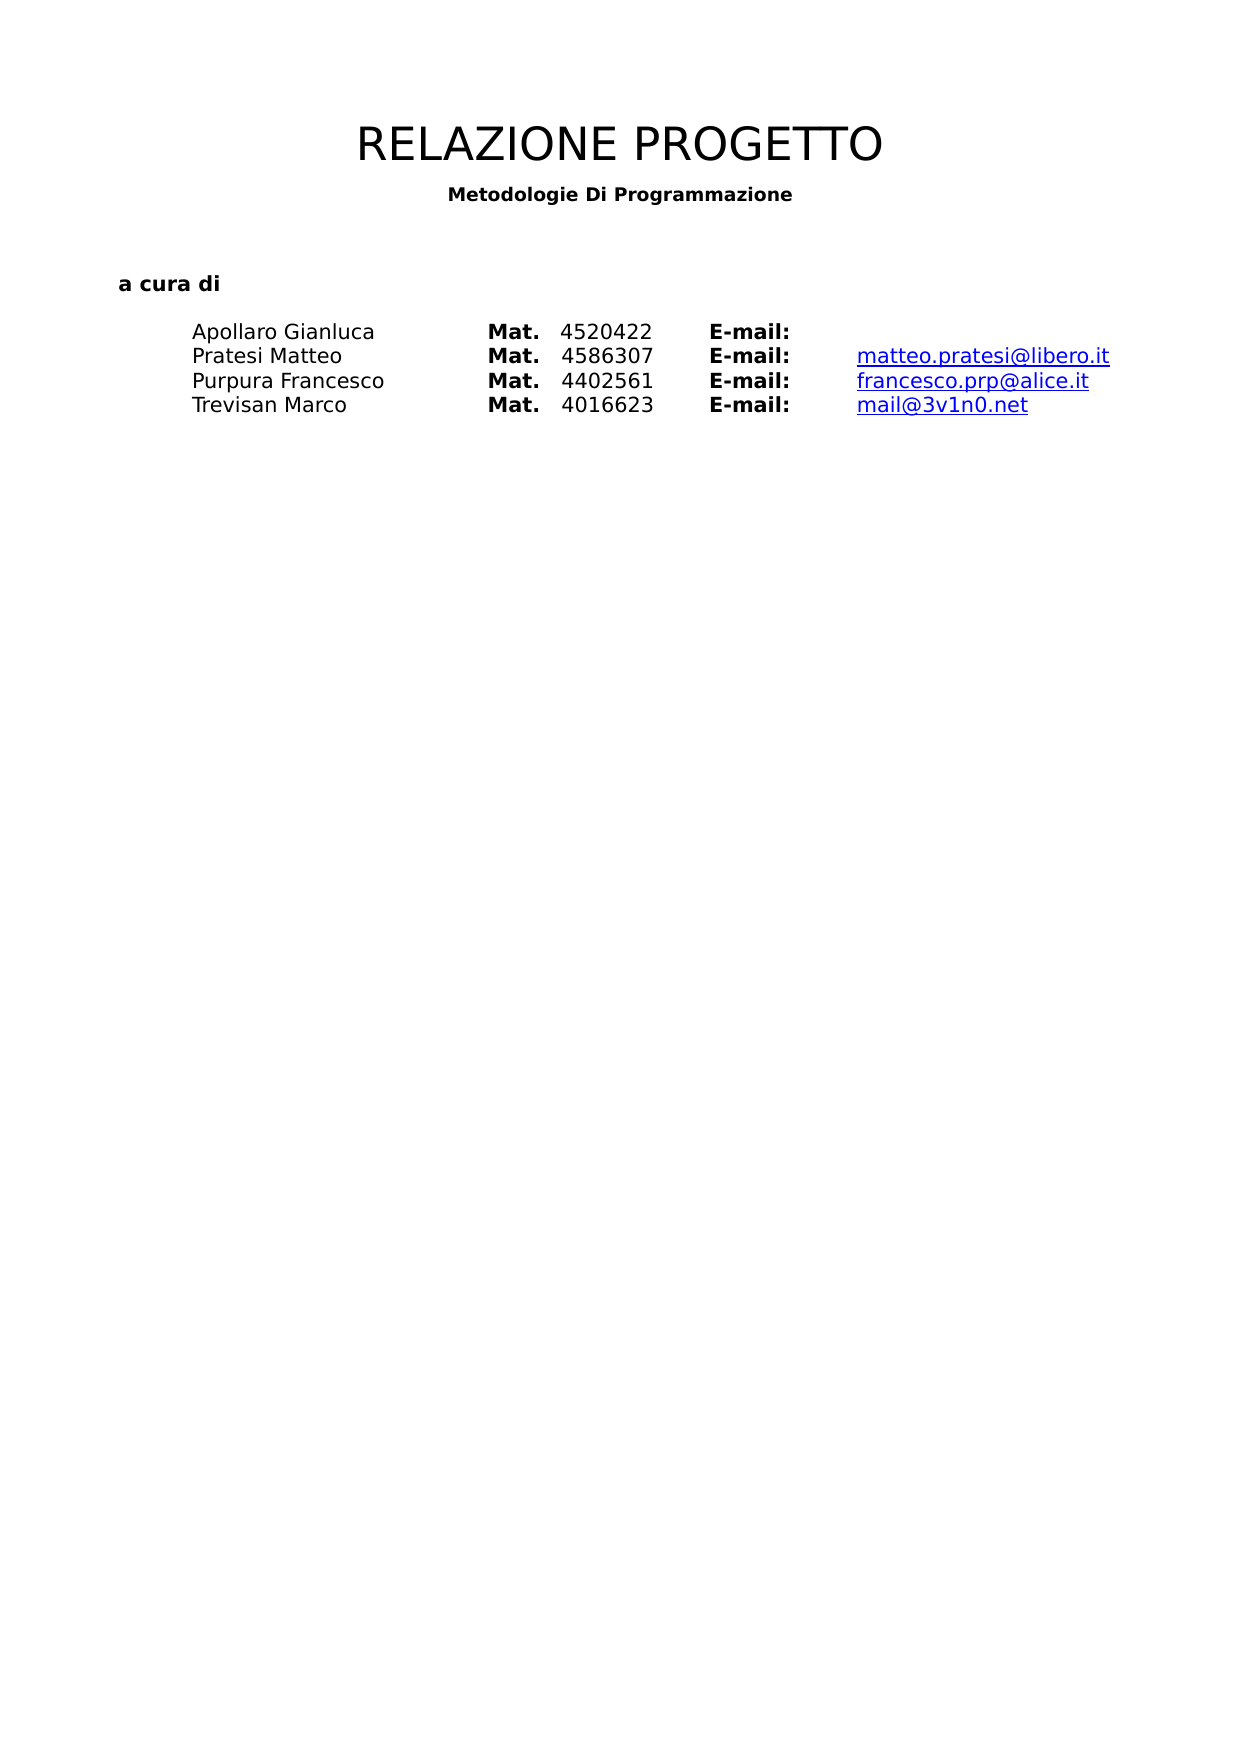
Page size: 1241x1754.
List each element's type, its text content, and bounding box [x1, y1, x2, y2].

text RELAZIONE PROGETTO [118, 118, 1122, 171]
text Apollaro Gianluca Mat. 4520422 E-mail: [118, 320, 1122, 344]
text Trevisan Marco Mat. 4016623 E-mail: mail@3v1n0.net [118, 393, 1122, 417]
text Metodologie Di Programmazione [118, 184, 1122, 206]
text a cura di [118, 272, 1122, 296]
text Purpura Francesco Mat. 4402561 E-mail: francesco.prp@alice.it [118, 369, 1122, 393]
text Pratesi Matteo Mat. 4586307 E-mail: matteo.pratesi@libero.it [118, 344, 1122, 369]
